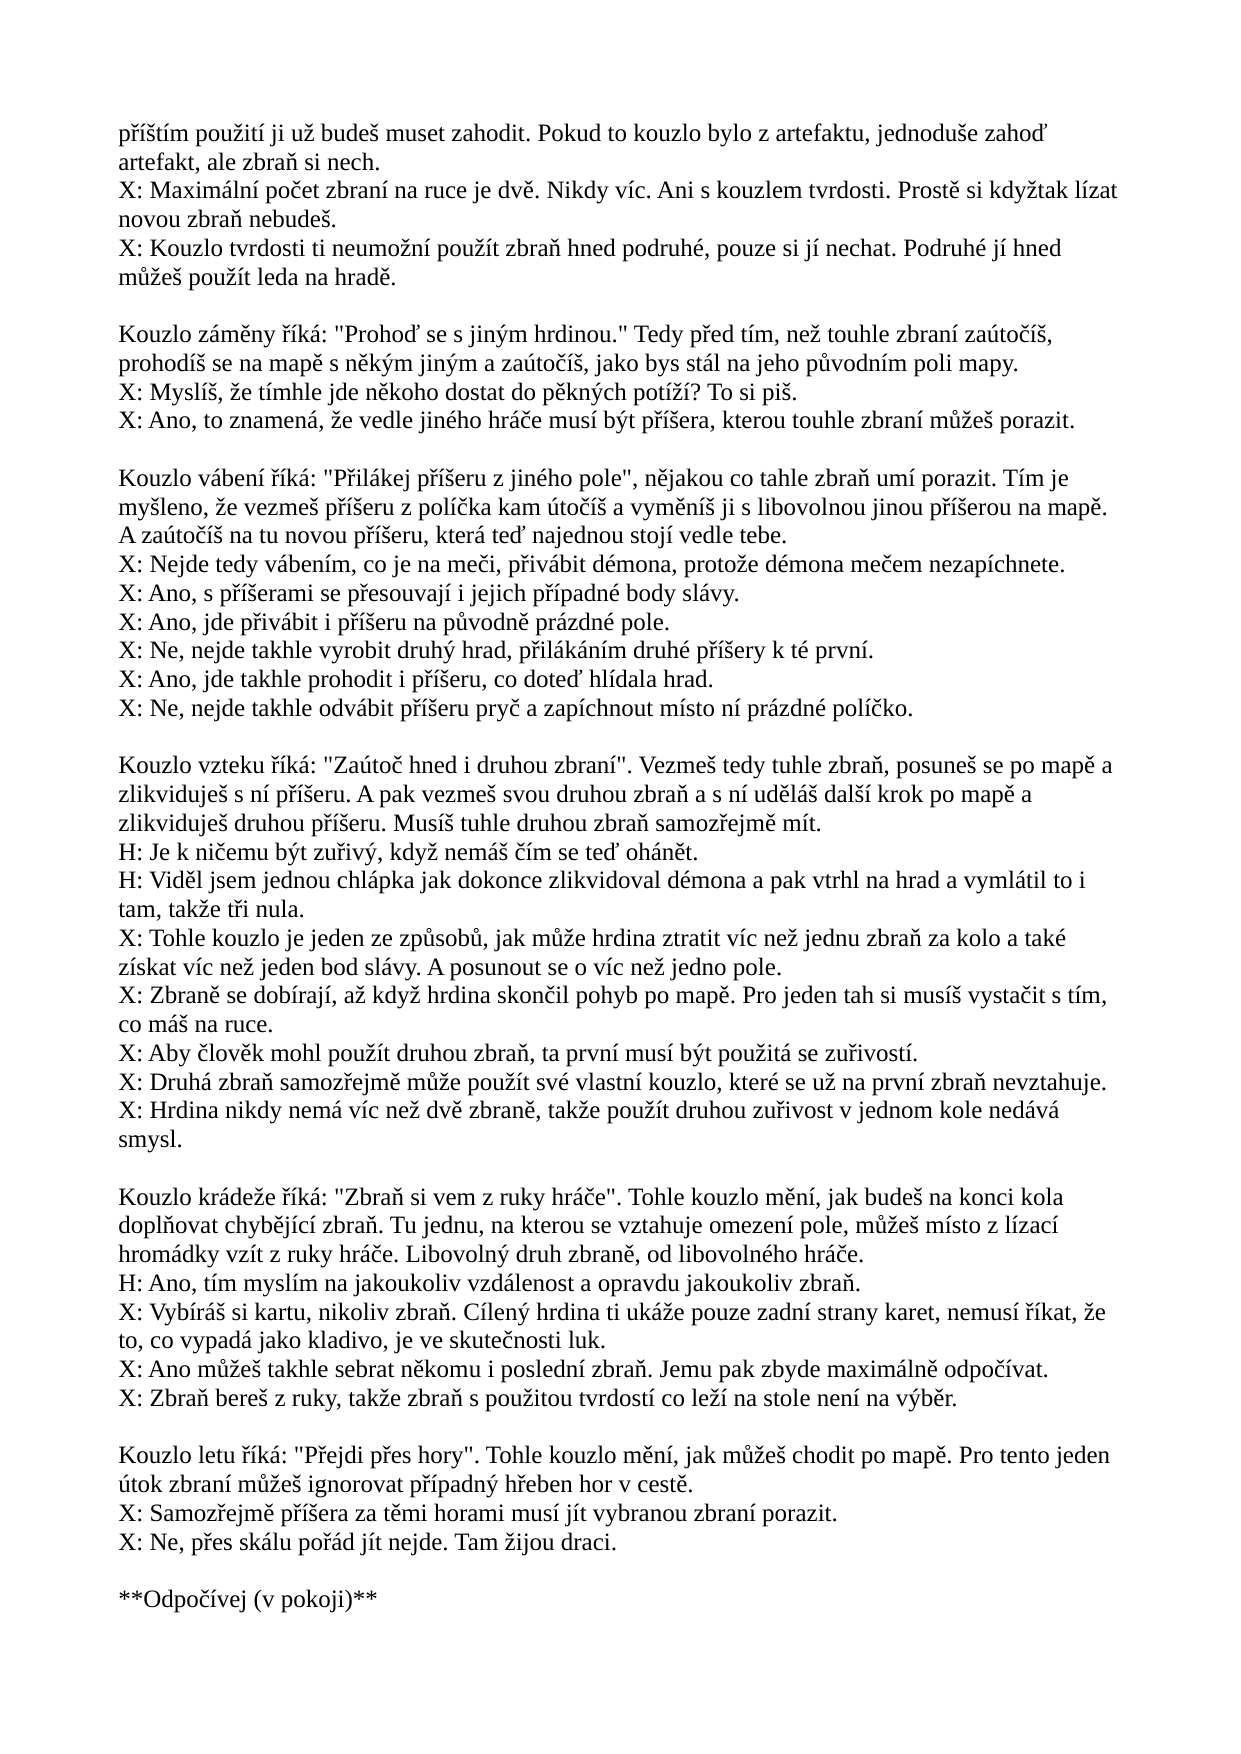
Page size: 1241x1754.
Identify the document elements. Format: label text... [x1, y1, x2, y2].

text X: Druhá zbraň samozřejmě může použít své vlastní kouzlo, které se už na první zbraň nevztahuje. [118, 1067, 1122, 1096]
text X: Ne, nejde takhle vyrobit druhý hrad, přilákáním druhé příšery k té první. [118, 636, 1122, 664]
text X: Vybíráš si kartu, nikoliv zbraň. Cílený hrdina ti ukáže pouze zadní strany karet, nemusí říkat, že to, co vypadá jako kladivo, je ve skutečnosti luk. [118, 1297, 1122, 1354]
text X: Ano, s příšerami se přesouvají i jejich případné body slávy. [118, 578, 1122, 607]
text X: Tohle kouzlo je jeden ze způsobů, jak může hrdina ztratit víc než jednu zbraň za kolo a také získat víc než jeden bod slávy. A posunout se o víc než jedno pole. [118, 923, 1122, 981]
text **Odpočívej (v pokoji)** [118, 1584, 1122, 1613]
text Kouzlo vzteku říká: "Zaútoč hned i druhou zbraní". Vezmeš tedy tuhle zbraň, posuneš se po mapě a zlikviduješ s ní příšeru. A pak vezmeš svou druhou zbraň a s ní uděláš další krok po mapě a zlikviduješ druhou příšeru. Musíš tuhle druhou zbraň samozřejmě mít. [118, 751, 1122, 837]
text příštím použití ji už budeš muset zahodit. Pokud to kouzlo bylo z artefaktu, jednoduše zahoď artefakt, ale zbraň si nech. [118, 118, 1122, 176]
text X: Myslíš, že tímhle jde někoho dostat do pěkných potíží? To si piš. [118, 377, 1122, 406]
text X: Kouzlo tvrdosti ti neumožní použít zbraň hned podruhé, pouze si jí nechat. Podruhé jí hned můžeš použít leda na hradě. [118, 233, 1122, 291]
text Kouzlo vábení říká: "Přilákej příšeru z jiného pole", nějakou co tahle zbraň umí porazit. Tím je myšleno, že vezmeš příšeru z políčka kam útočíš a vyměníš ji s libovolnou jinou příšerou na mapě. A zaútočíš na tu novou příšeru, která teď najednou stojí vedle tebe. [118, 463, 1122, 549]
text X: Ano, jde přivábit i příšeru na původně prázdné pole. [118, 607, 1122, 636]
text X: Zbraně se dobírají, až když hrdina skončil pohyb po mapě. Pro jeden tah si musíš vystačit s tím, co máš na ruce. [118, 981, 1122, 1038]
text X: Nejde tedy vábením, co je na meči, přivábit démona, protože démona mečem nezapíchnete. [118, 549, 1122, 578]
text X: Ano můžeš takhle sebrat někomu i poslední zbraň. Jemu pak zbyde maximálně odpočívat. [118, 1354, 1122, 1383]
text X: Maximální počet zbraní na ruce je dvě. Nikdy víc. Ani s kouzlem tvrdosti. Prostě si kdyžtak lízat novou zbraň nebudeš. [118, 176, 1122, 233]
text X: Hrdina nikdy nemá víc než dvě zbraně, takže použít druhou zuřivost v jednom kole nedává smysl. [118, 1096, 1122, 1153]
text Kouzlo záměny říká: "Prohoď se s jiným hrdinou." Tedy před tím, než touhle zbraní zaútočíš, prohodíš se na mapě s někým jiným a zaútočíš, jako bys stál na jeho původním poli mapy. [118, 319, 1122, 377]
text Kouzlo letu říká: "Přejdi přes hory". Tohle kouzlo mění, jak můžeš chodit po mapě. Pro tento jeden útok zbraní můžeš ignorovat případný hřeben hor v cestě. [118, 1441, 1122, 1498]
text X: Ne, nejde takhle odvábit příšeru pryč a zapíchnout místo ní prázdné políčko. [118, 693, 1122, 722]
text Kouzlo krádeže říká: "Zbraň si vem z ruky hráče". Tohle kouzlo mění, jak budeš na konci kola doplňovat chybějící zbraň. Tu jednu, na kterou se vztahuje omezení pole, můžeš místo z lízací hromádky vzít z ruky hráče. Libovolný druh zbraně, od libovolného hráče. [118, 1182, 1122, 1268]
text X: Samozřejmě příšera za těmi horami musí jít vybranou zbraní porazit. [118, 1498, 1122, 1527]
text X: Zbraň bereš z ruky, takže zbraň s použitou tvrdostí co leží na stole není na výběr. [118, 1383, 1122, 1412]
text H: Viděl jsem jednou chlápka jak dokonce zlikvidoval démona a pak vtrhl na hrad a vymlátil to i tam, takže tři nula. [118, 866, 1122, 923]
text H: Je k ničemu být zuřivý, když nemáš čím se teď ohánět. [118, 837, 1122, 866]
text X: Ne, přes skálu pořád jít nejde. Tam žijou draci. [118, 1527, 1122, 1556]
text H: Ano, tím myslím na jakoukoliv vzdálenost a opravdu jakoukoliv zbraň. [118, 1268, 1122, 1297]
text X: Ano, jde takhle prohodit i příšeru, co doteď hlídala hrad. [118, 664, 1122, 693]
text X: Aby člověk mohl použít druhou zbraň, ta první musí být použitá se zuřivostí. [118, 1038, 1122, 1067]
text X: Ano, to znamená, že vedle jiného hráče musí být příšera, kterou touhle zbraní můžeš porazit. [118, 406, 1122, 434]
